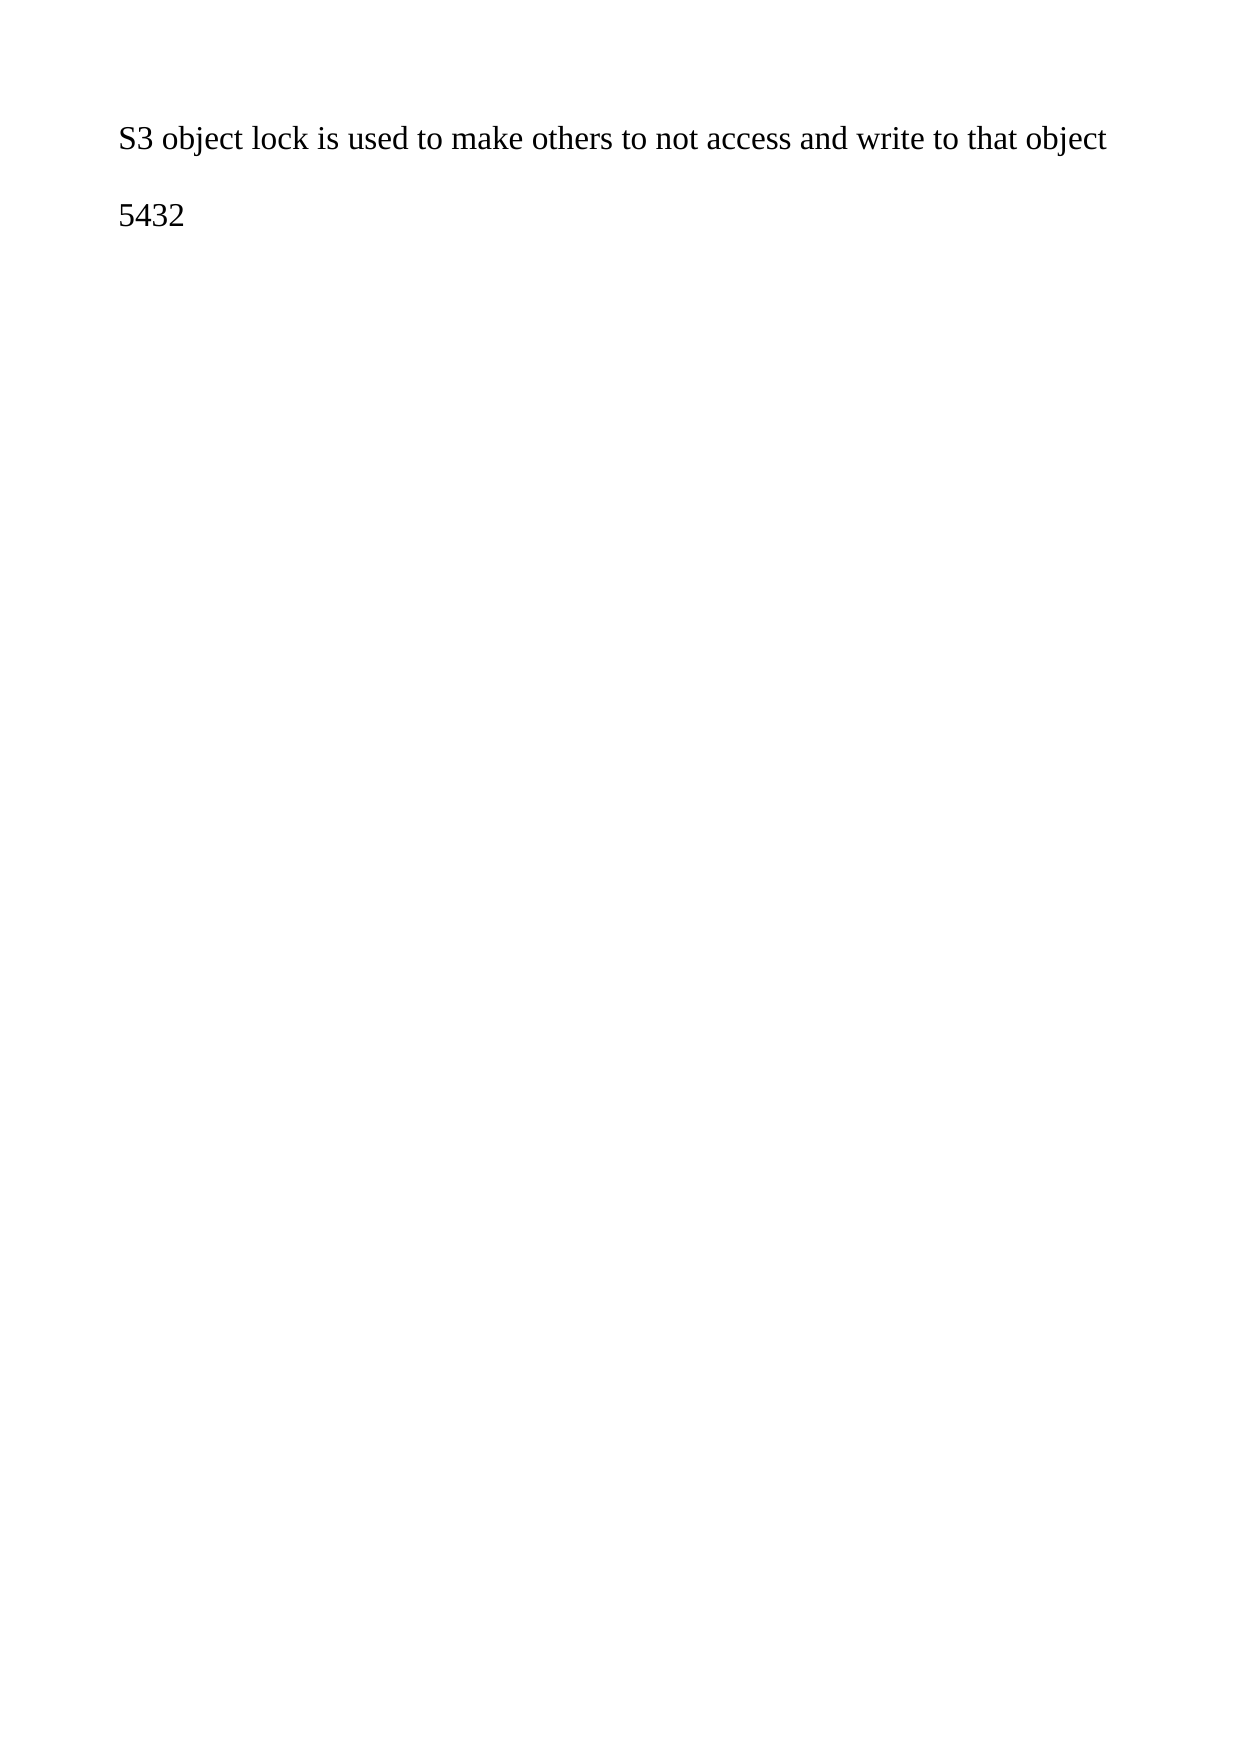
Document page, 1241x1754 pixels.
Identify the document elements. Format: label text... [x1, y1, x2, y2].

text S3 object lock is used to make others to not access and write to that object [118, 118, 1122, 156]
text 5432 [118, 195, 1122, 233]
